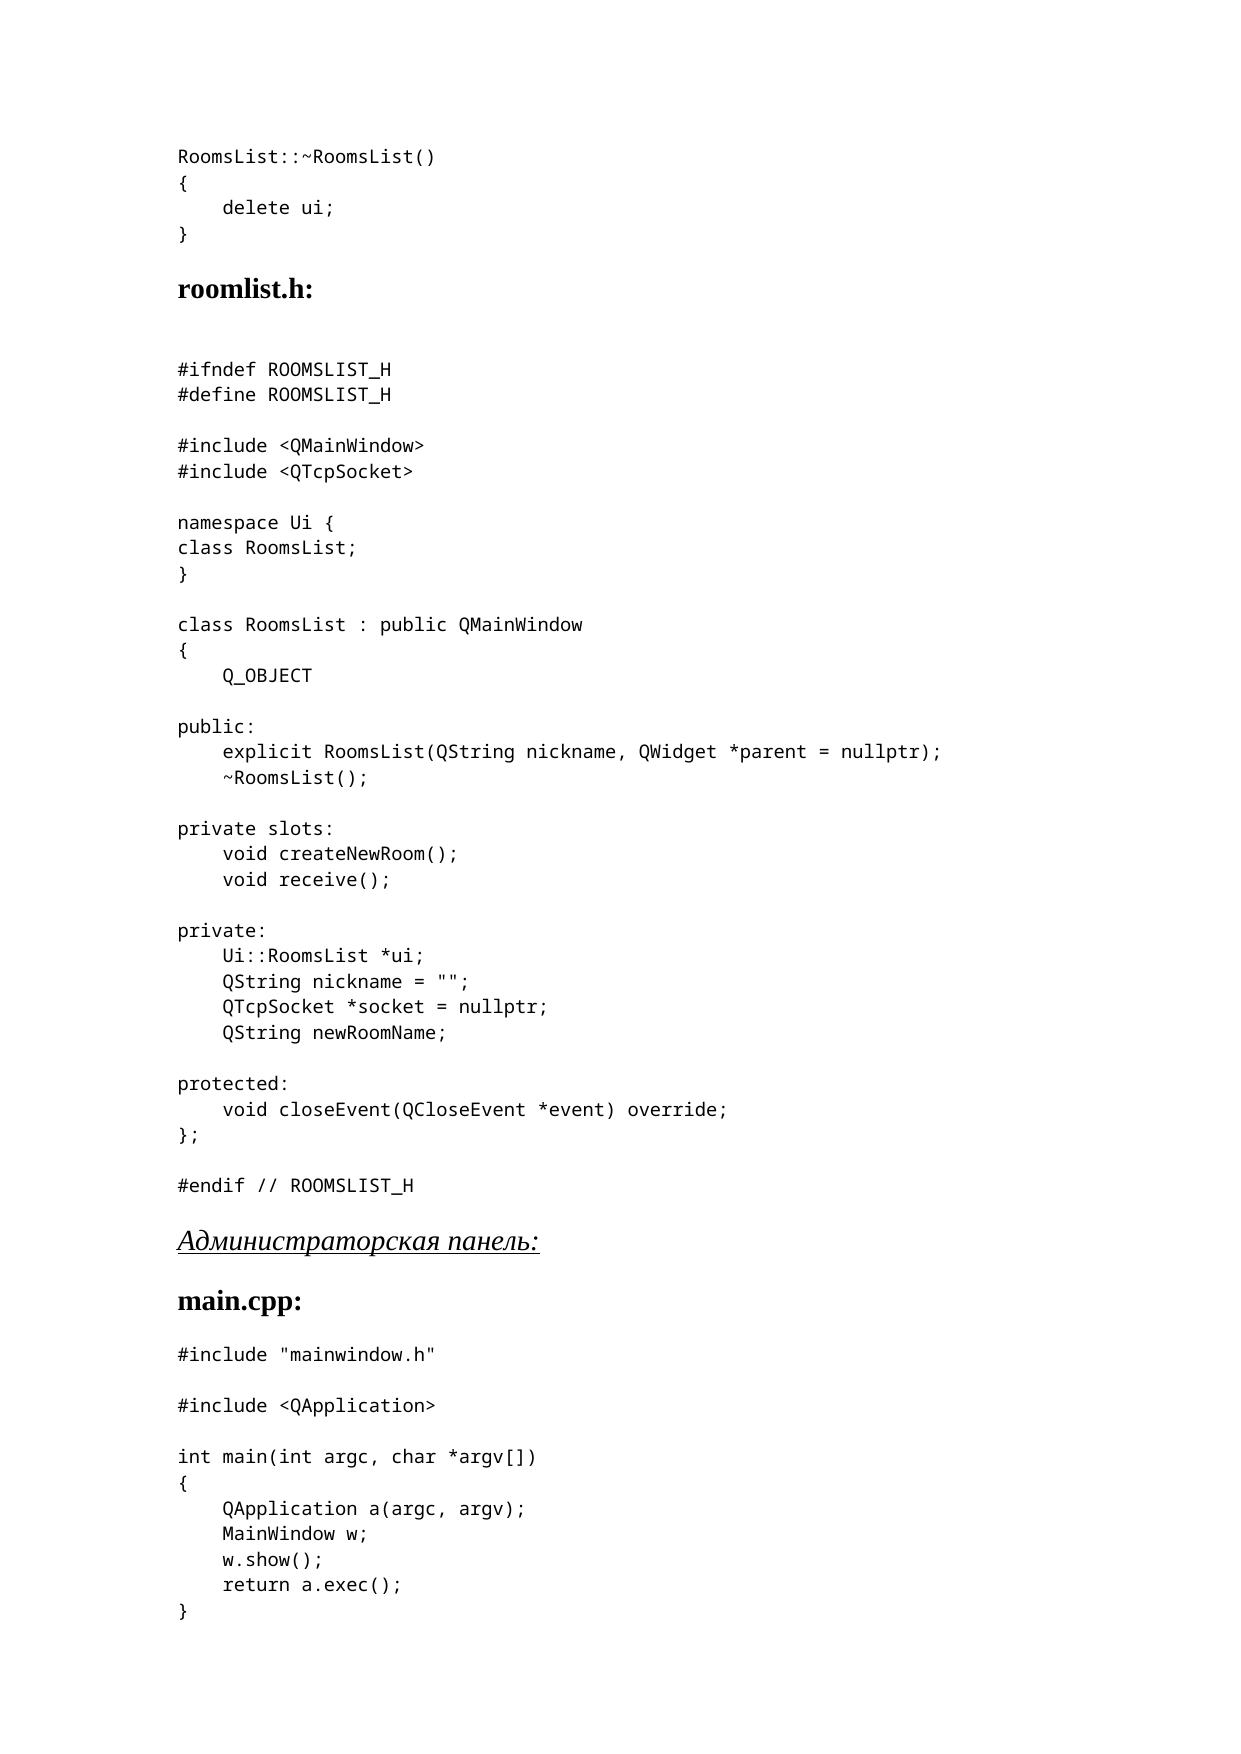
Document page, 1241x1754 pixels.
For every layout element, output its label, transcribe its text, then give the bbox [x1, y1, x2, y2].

text private slots: [177, 815, 1152, 841]
text void createNewRoom(); [177, 841, 1152, 866]
text return a.exec(); [177, 1571, 1152, 1597]
text { [177, 1469, 1152, 1495]
text #ifndef ROOMSLIST_H [177, 356, 1152, 381]
text Q_OBJECT [177, 662, 1152, 688]
text explicit RoomsList(QString nickname, QWidget *parent = nullptr); [177, 739, 1152, 764]
text protected: [177, 1070, 1152, 1096]
text #include "mainwindow.h" [177, 1342, 1152, 1367]
text delete ui; [177, 195, 1152, 220]
text QTcpSocket *socket = nullptr; [177, 994, 1152, 1019]
text Ui::RoomsList *ui; [177, 943, 1152, 968]
text #include <QTcpSocket> [177, 458, 1152, 483]
text Администраторская панель: [177, 1223, 1152, 1257]
text ~RoomsList(); [177, 764, 1152, 790]
text void receive(); [177, 866, 1152, 892]
text class RoomsList; [177, 534, 1152, 560]
text } [177, 1597, 1152, 1622]
text QString nickname = ""; [177, 968, 1152, 994]
text void closeEvent(QCloseEvent *event) override; [177, 1096, 1152, 1121]
text public: [177, 713, 1152, 739]
text #define ROOMSLIST_H [177, 381, 1152, 407]
text } [177, 560, 1152, 586]
text main.cpp: [177, 1283, 1152, 1316]
text RoomsList::~RoomsList() [177, 144, 1152, 169]
text } [177, 220, 1152, 246]
text int main(int argc, char *argv[]) [177, 1444, 1152, 1469]
text #include <QMainWindow> [177, 432, 1152, 458]
text #include <QApplication> [177, 1393, 1152, 1418]
text QApplication a(argc, argv); [177, 1495, 1152, 1520]
text w.show(); [177, 1546, 1152, 1571]
text { [177, 169, 1152, 195]
text roomlist.h: [177, 271, 1152, 305]
text { [177, 637, 1152, 662]
text namespace Ui { [177, 509, 1152, 534]
text }; [177, 1121, 1152, 1147]
text MainWindow w; [177, 1520, 1152, 1546]
text #endif // ROOMSLIST_H [177, 1172, 1152, 1198]
text QString newRoomName; [177, 1019, 1152, 1045]
text class RoomsList : public QMainWindow [177, 611, 1152, 637]
text private: [177, 917, 1152, 943]
